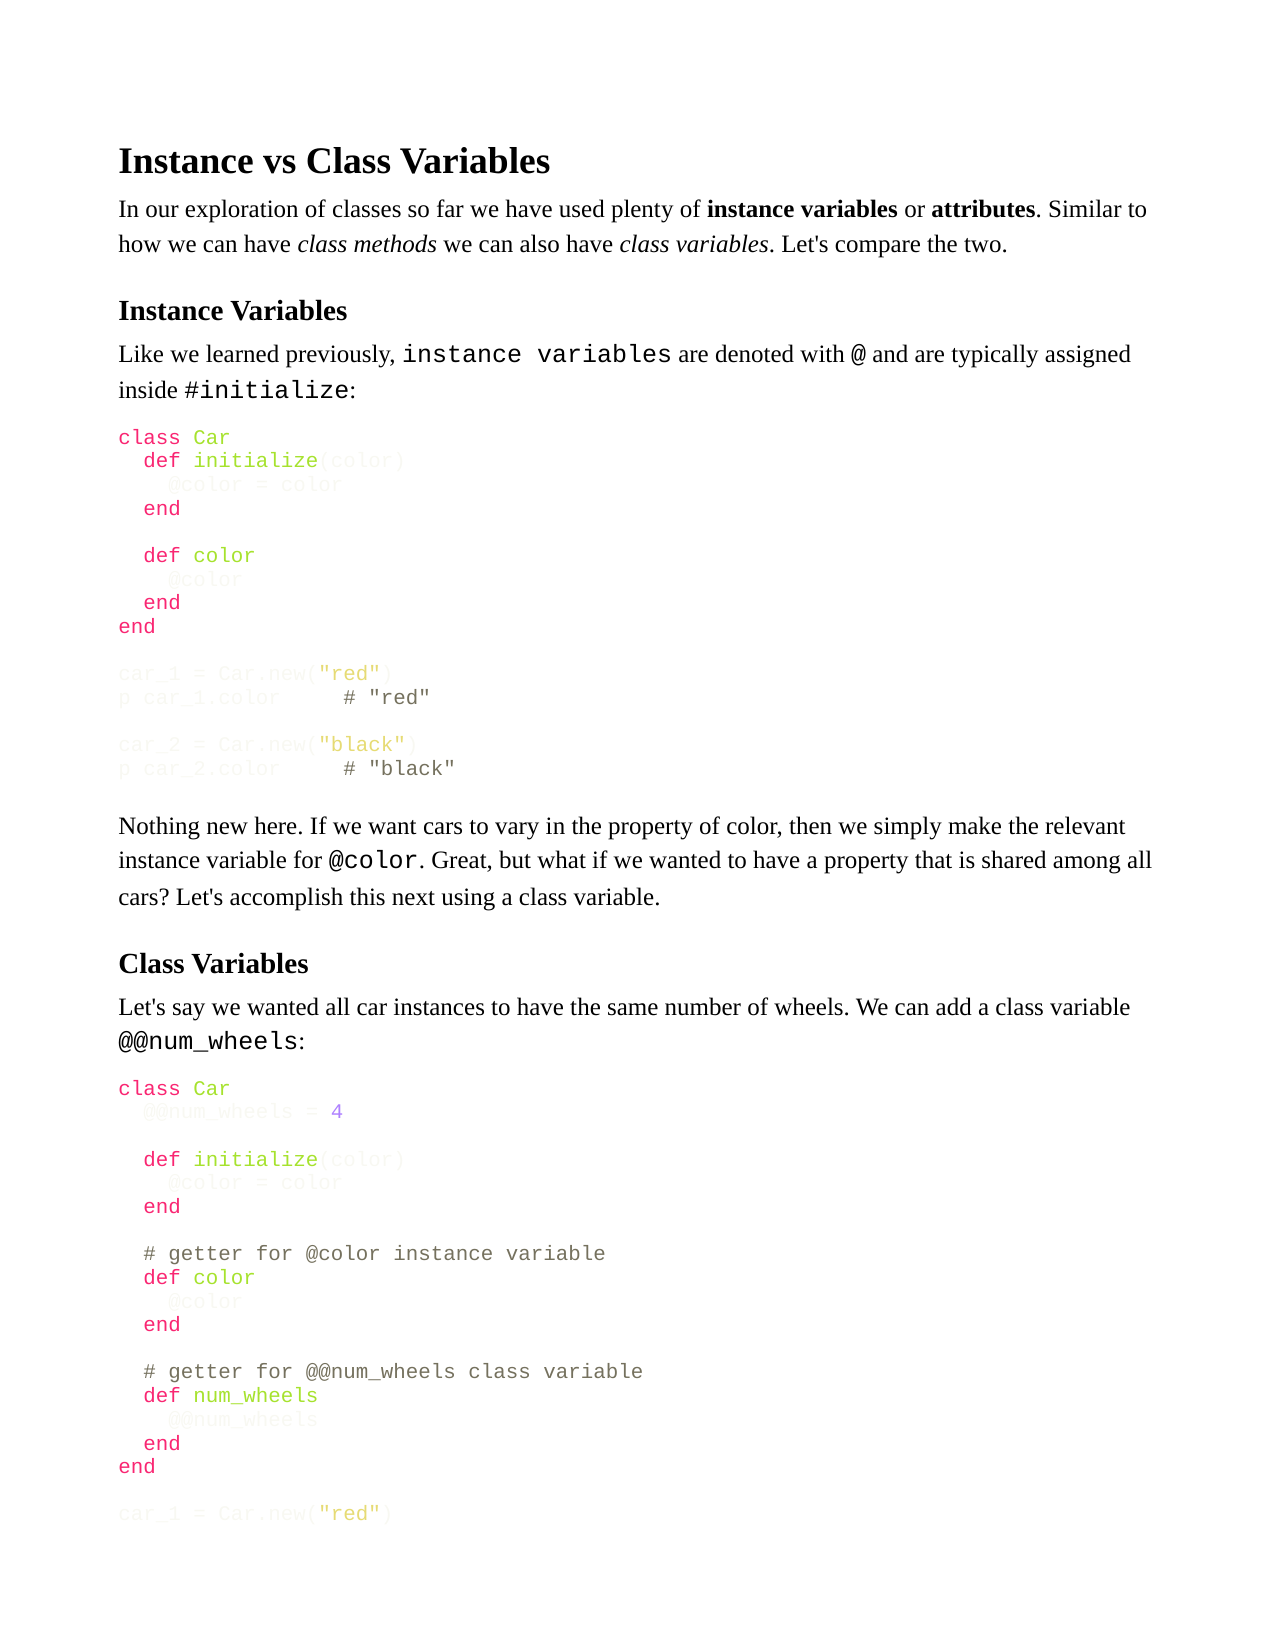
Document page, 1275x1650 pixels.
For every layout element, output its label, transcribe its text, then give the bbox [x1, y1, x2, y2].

subtitle Class Variables [118, 946, 1157, 979]
text @color = color [118, 474, 1157, 498]
text p car_2.color # "black" [118, 758, 1157, 782]
subtitle Instance Variables [118, 293, 1157, 326]
text def color [118, 545, 1157, 569]
text end [118, 592, 1157, 616]
text car_2 = Car.new("black") [118, 734, 1157, 758]
text class Car [118, 427, 1157, 451]
text In our exploration of classes so far we have used plenty of instance variables or attributes. Similar to how we can have class methods we can also have class variables. Let's compare the two. [118, 194, 1157, 258]
subtitle Instance vs Class Variables [118, 139, 1157, 182]
text end [118, 1314, 1157, 1338]
text def num_wheels [118, 1385, 1157, 1409]
text # getter for @color instance variable [118, 1243, 1157, 1267]
text @color = color [118, 1172, 1157, 1196]
text car_1 = Car.new("red") [118, 663, 1157, 687]
text @@num_wheels [118, 1409, 1157, 1432]
text end [118, 1432, 1157, 1456]
text car_1 = Car.new("red") [118, 1503, 1157, 1527]
text def initialize(color) [118, 1149, 1157, 1172]
text end [118, 616, 1157, 640]
text Let's say we wanted all car instances to have the same number of wheels. We can add a class variable @@num_wheels: [118, 992, 1157, 1057]
text @color [118, 569, 1157, 592]
text end [118, 1456, 1157, 1480]
text end [118, 1196, 1157, 1220]
text Nothing new here. If we want cars to vary in the property of color, then we simply make the relevant instance variable for @color. Great, but what if we wanted to have a property that is shared among all cars? Let's accomplish this next using a class variable. [118, 811, 1157, 911]
text def initialize(color) [118, 451, 1157, 474]
text # getter for @@num_wheels class variable [118, 1362, 1157, 1385]
text @@num_wheels = 4 [118, 1101, 1157, 1125]
text class Car [118, 1078, 1157, 1101]
text @color [118, 1291, 1157, 1314]
text Like we learned previously, instance variables are denoted with @ and are typically assigned inside #initialize: [118, 339, 1157, 406]
text end [118, 498, 1157, 521]
text def color [118, 1267, 1157, 1291]
text p car_1.color # "red" [118, 687, 1157, 711]
